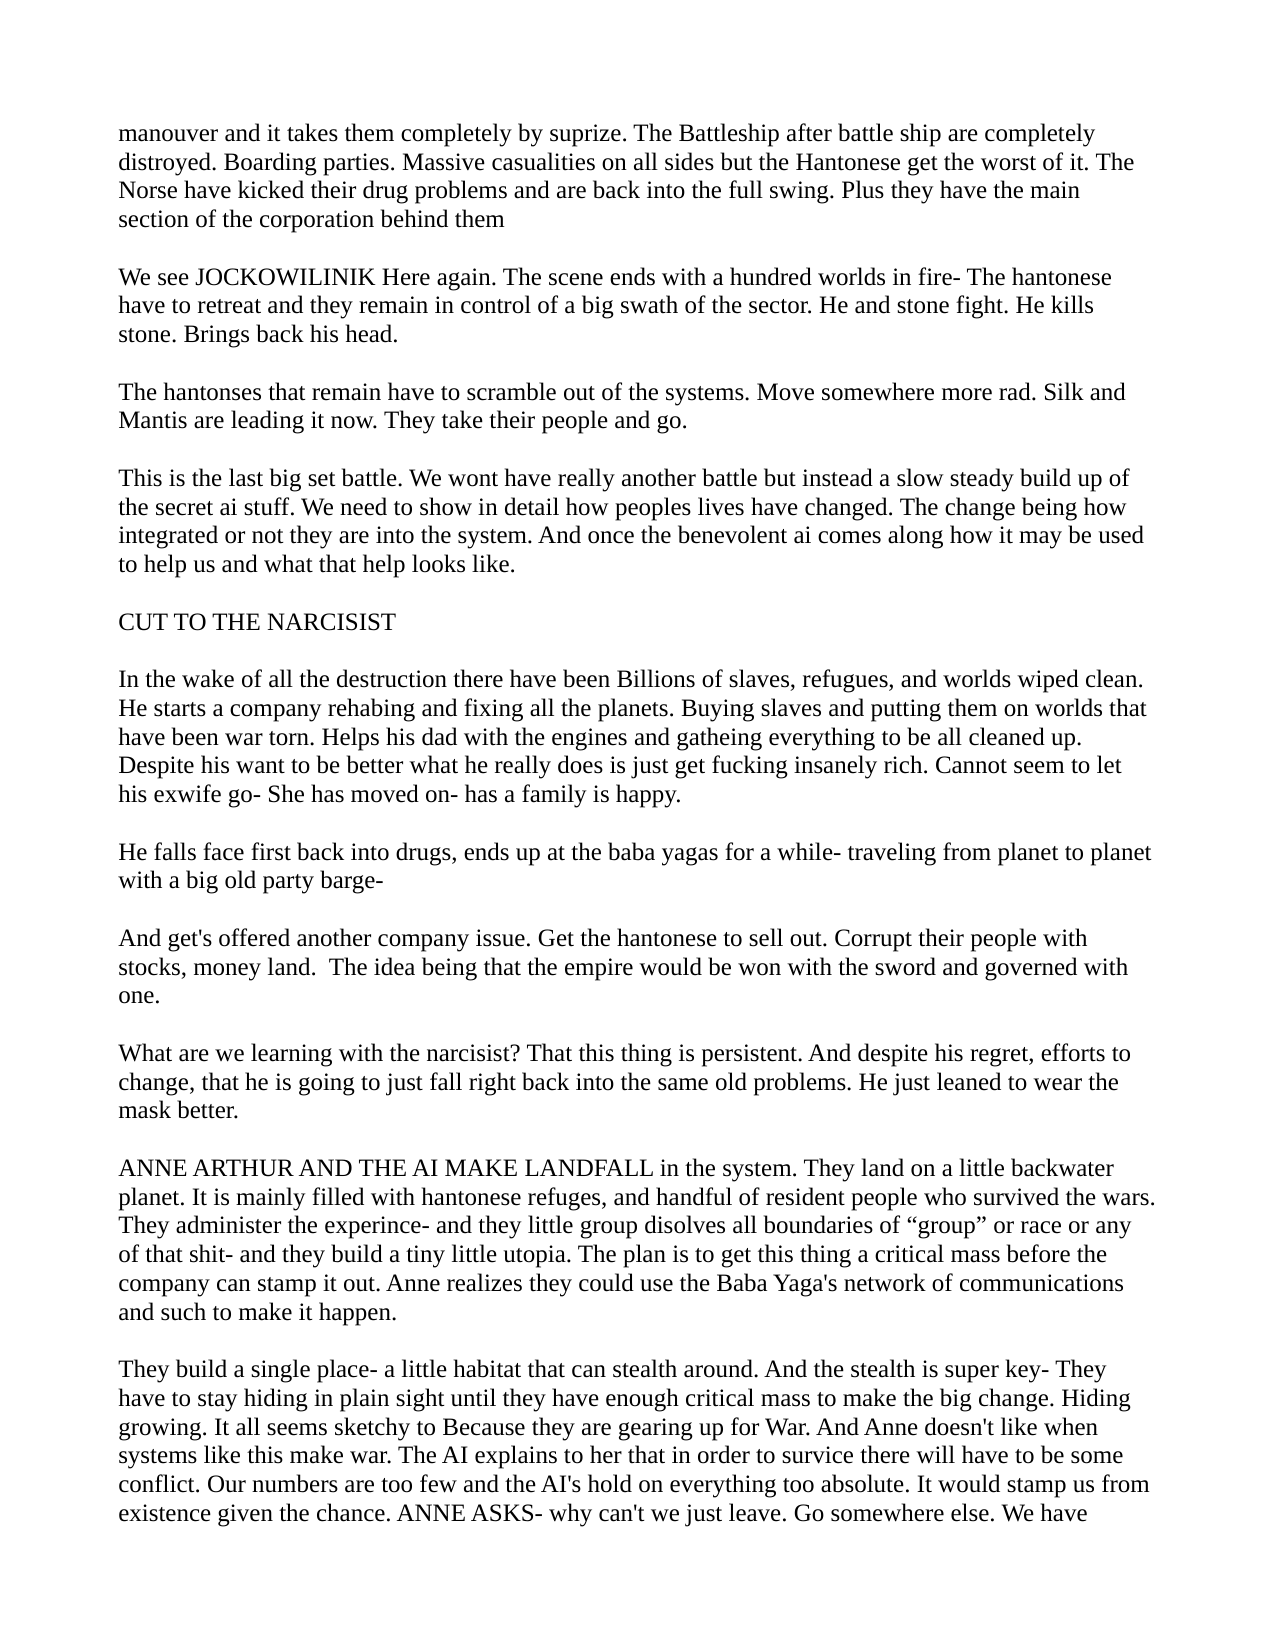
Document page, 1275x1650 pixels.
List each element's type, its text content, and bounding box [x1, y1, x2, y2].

text manouver and it takes them completely by suprize. The Battleship after battle ship are completely distroyed. Boarding parties. Massive casualities on all sides but the Hantonese get the worst of it. The Norse have kicked their drug problems and are back into the full swing. Plus they have the main section of the corporation behind them We see JOCKOWILINIK Here again. The scene ends with a hundred worlds in fire- The hantonese have to retreat and they remain in control of a big swath of the sector. He and stone fight. He kills stone. Brings back his head. The hantonses that remain have to scramble out of the systems. Move somewhere more rad. Silk and Mantis are leading it now. They take their people and go. This is the last big set battle. We wont have really another battle but instead a slow steady build up of the secret ai stuff. We need to show in detail how peoples lives have changed. The change being how integrated or not they are into the system. And once the benevolent ai comes along how it may be used to help us and what that help looks like. CUT TO THE NARCISIST In the wake of all the destruction there have been Billions of slaves, refugues, and worlds wiped clean. He starts a company rehabing and fixing all the planets. Buying slaves and putting them on worlds that have been war torn. Helps his dad with the engines and gatheing everything to be all cleaned up. Despite his want to be better what he really does is just get fucking insanely rich. Cannot seem to let his exwife go- She has moved on- has a family is happy. He falls face first back into drugs, ends up at the baba yagas for a while- traveling from planet to planet with a big old party barge- And get's offered another company issue. Get the hantonese to sell out. Corrupt their people with stocks, money land. The idea being that the empire would be won with the sword and governed with one. What are we learning with the narcisist? That this thing is persistent. And despite his regret, efforts to change, that he is going to just fall right back into the same old problems. He just leaned to wear the mask better. ANNE ARTHUR AND THE AI MAKE LANDFALL in the system. They land on a little backwater planet. It is mainly filled with hantonese refuges, and handful of resident people who survived the wars. They administer the experince- and they little group disolves all boundaries of “group” or race or any of that shit- and they build a tiny little utopia. The plan is to get this thing a critical mass before the company can stamp it out. Anne realizes they could use the Baba Yaga's network of communications and such to make it happen. [118, 118, 1157, 1326]
text They build a single place- a little habitat that can stealth around. And the stealth is super key- They have to stay hiding in plain sight until they have enough critical mass to make the big change. Hiding growing. It all seems sketchy to Because they are gearing up for War. And Anne doesn't like when systems like this make war. The AI explains to her that in order to survice there will have to be some conflict. Our numbers are too few and the AI's hold on everything too absolute. It would stamp us from existence given the chance. ANNE ASKS- why can't we just leave. Go somewhere else. We have [118, 1354, 1157, 1527]
